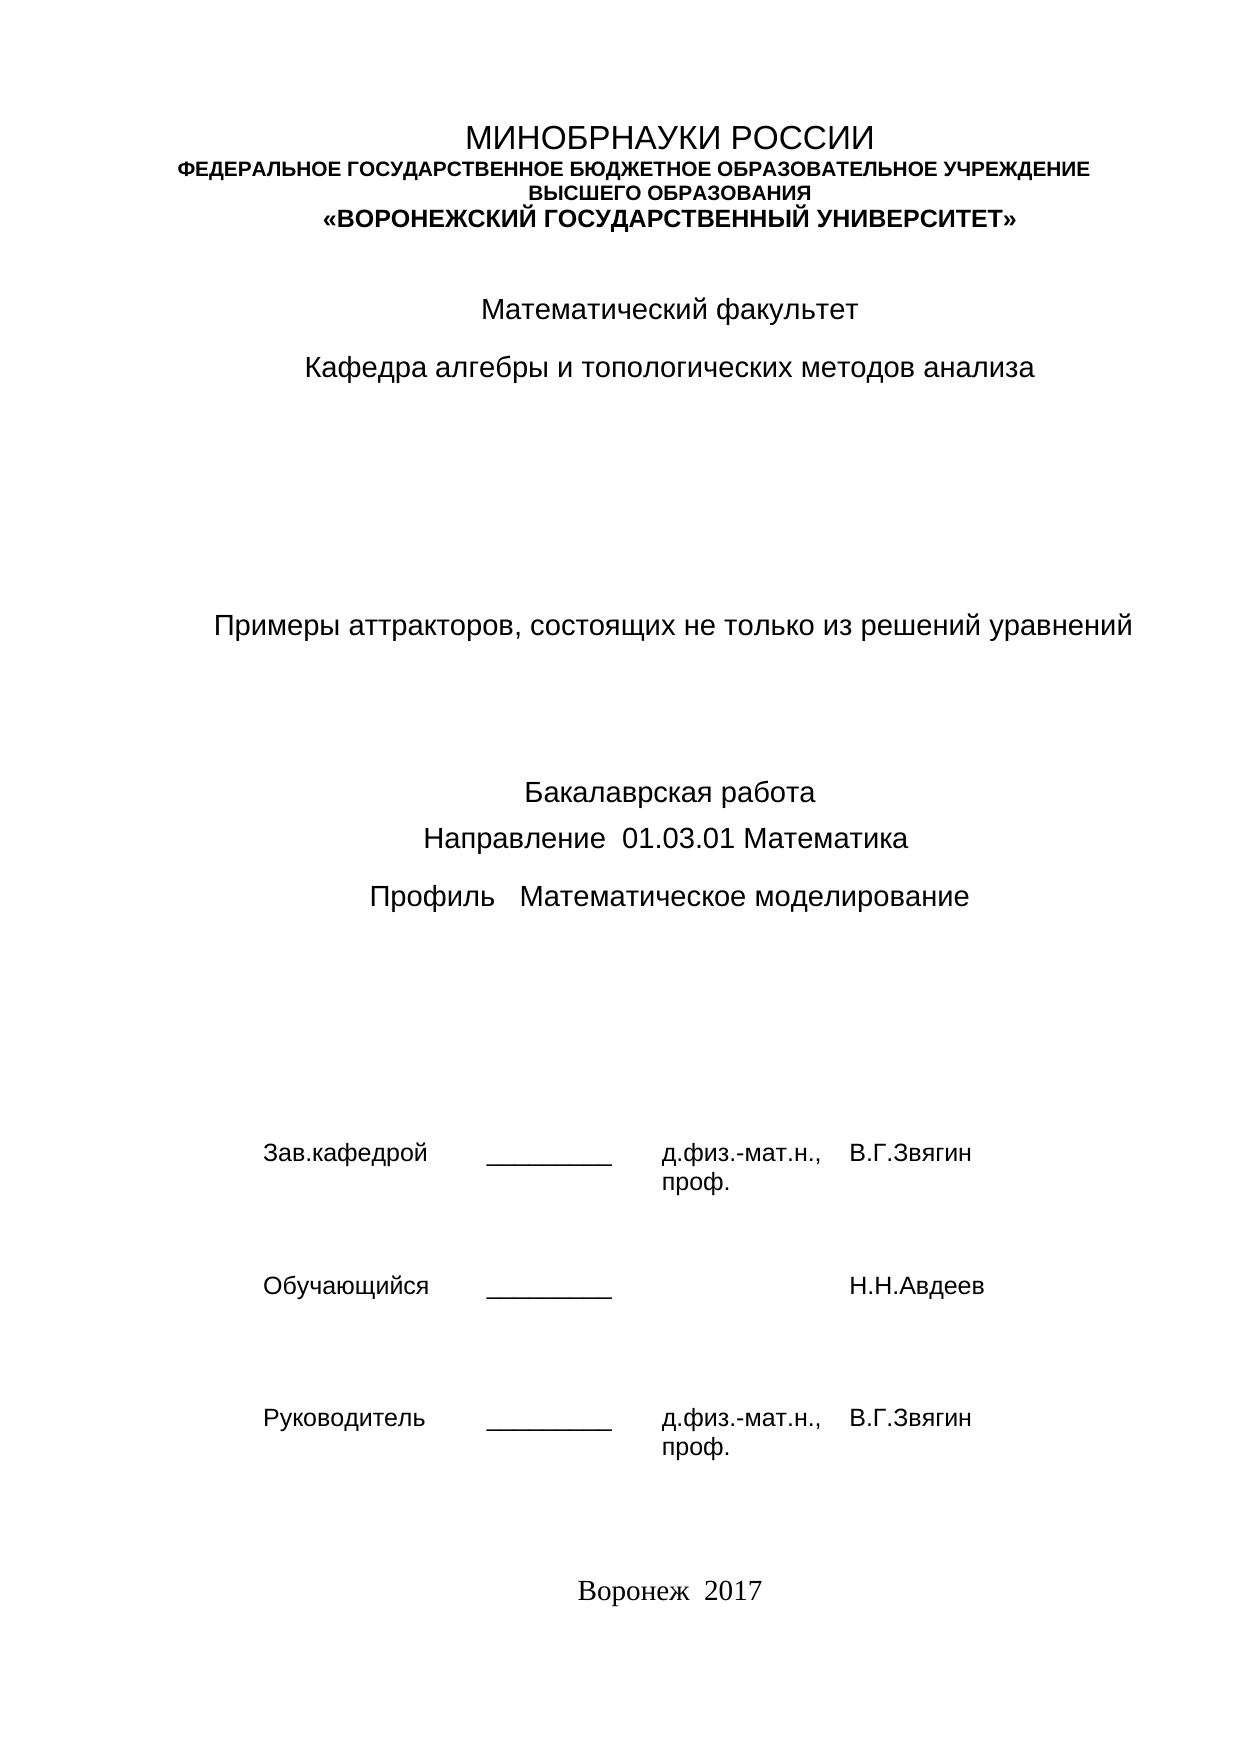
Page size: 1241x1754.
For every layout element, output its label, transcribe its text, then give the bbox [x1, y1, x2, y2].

table_header д.физ.-мат.н., проф. [650, 1114, 838, 1246]
subtitle Профиль Математическое моделирование [177, 879, 1162, 913]
text Воронеж 2017 [177, 1573, 1162, 1607]
subtitle Математический факультет [177, 292, 1162, 325]
subtitle Кафедра алгебры и топологических методов анализа [177, 350, 1162, 384]
table_cell В.Г.Звягин [838, 1379, 1088, 1511]
subtitle МИНОБРНАУКИ РОССИИ [177, 118, 1162, 157]
table_header _________ [475, 1114, 650, 1246]
text Направление 01.03.01 Математика [177, 821, 1162, 854]
text Бакалаврская работа [177, 775, 1162, 808]
subtitle ФЕДЕРАЛЬНОЕ ГОСУДАРСТВЕННОЕ БЮДЖЕТНОЕ ОБРАЗОВАТЕЛЬНОЕ УЧРЕЖДЕНИЕ [177, 157, 1162, 181]
table_cell _________ [475, 1246, 650, 1378]
table_header Зав.кафедрой [252, 1114, 475, 1246]
table_cell Н.Н.Авдеев [838, 1246, 1088, 1378]
table_cell Руководитель [252, 1379, 475, 1511]
table_cell Обучающийся [252, 1246, 475, 1378]
text Примеры аттракторов, состоящих не только из решений уравнений [177, 608, 1162, 641]
table_header В.Г.Звягин [838, 1114, 1088, 1246]
table_cell _________ [475, 1379, 650, 1511]
subtitle ВЫСШЕГО ОБРАЗОВАНИЯ [177, 181, 1162, 204]
table_cell д.физ.-мат.н., проф. [650, 1379, 838, 1511]
subtitle «ВОРОНЕЖСКИЙ ГОСУДАРСТВЕННЫЙ УНИВЕРСИТЕТ» [177, 204, 1162, 233]
table_cell [650, 1246, 838, 1378]
